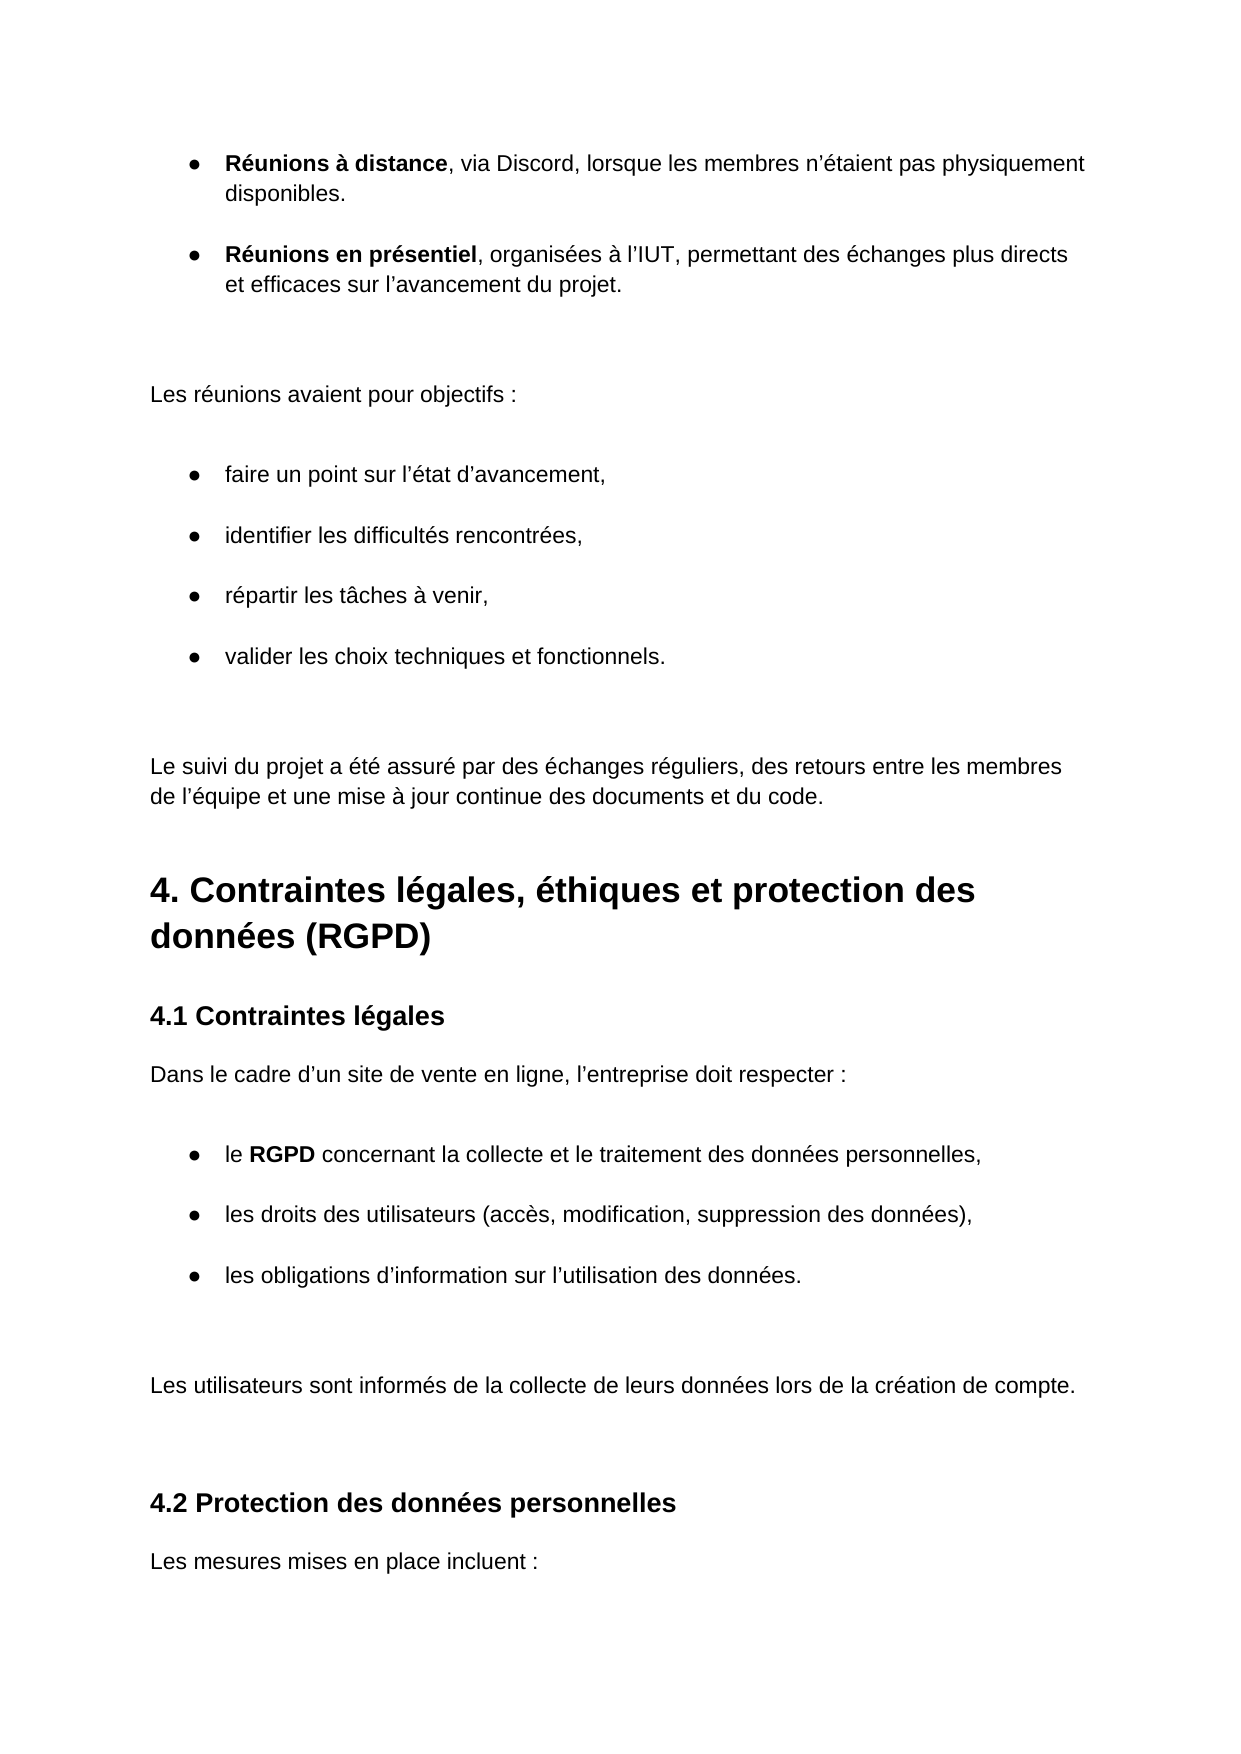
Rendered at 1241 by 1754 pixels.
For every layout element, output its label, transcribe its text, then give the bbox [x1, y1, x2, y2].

text Les réunions avaient pour objectifs : [150, 381, 1091, 408]
text Les utilisateurs sont informés de la collecte de leurs données lors de la création de compte. [150, 1372, 1091, 1398]
subtitle 4.2 Protection des données personnelles [150, 1487, 1091, 1518]
list le RGPD concernant la collecte et le traitement des données personnelles, [187, 1141, 1091, 1197]
list identifier les difficultés rencontrées, [187, 522, 1091, 578]
list Réunions à distance, via Discord, lorsque les membres n’étaient pas physiquement disponibles. [187, 150, 1091, 237]
list faire un point sur l’état d’avancement, [187, 461, 1091, 518]
list les obligations d’information sur l’utilisation des données. [187, 1262, 1091, 1318]
text Les mesures mises en place incluent : [150, 1548, 1091, 1574]
list répartir les tâches à venir, [187, 582, 1091, 639]
list Réunions en présentiel, organisées à l’IUT, permettant des échanges plus directs et efficaces sur l’avancement du projet. [187, 241, 1091, 327]
list valider les choix techniques et fonctionnels. [187, 643, 1091, 699]
subtitle 4. Contraintes légales, éthiques et protection des données (RGPD) [150, 869, 1091, 956]
text Le suivi du projet a été assuré par des échanges réguliers, des retours entre les membres de l’équipe et une mise à jour continue des documents et du code. [150, 753, 1091, 810]
subtitle 4.1 Contraintes légales [150, 1000, 1091, 1031]
text Dans le cadre d’un site de vente en ligne, l’entreprise doit respecter : [150, 1061, 1091, 1087]
list les droits des utilisateurs (accès, modification, suppression des données), [187, 1201, 1091, 1258]
